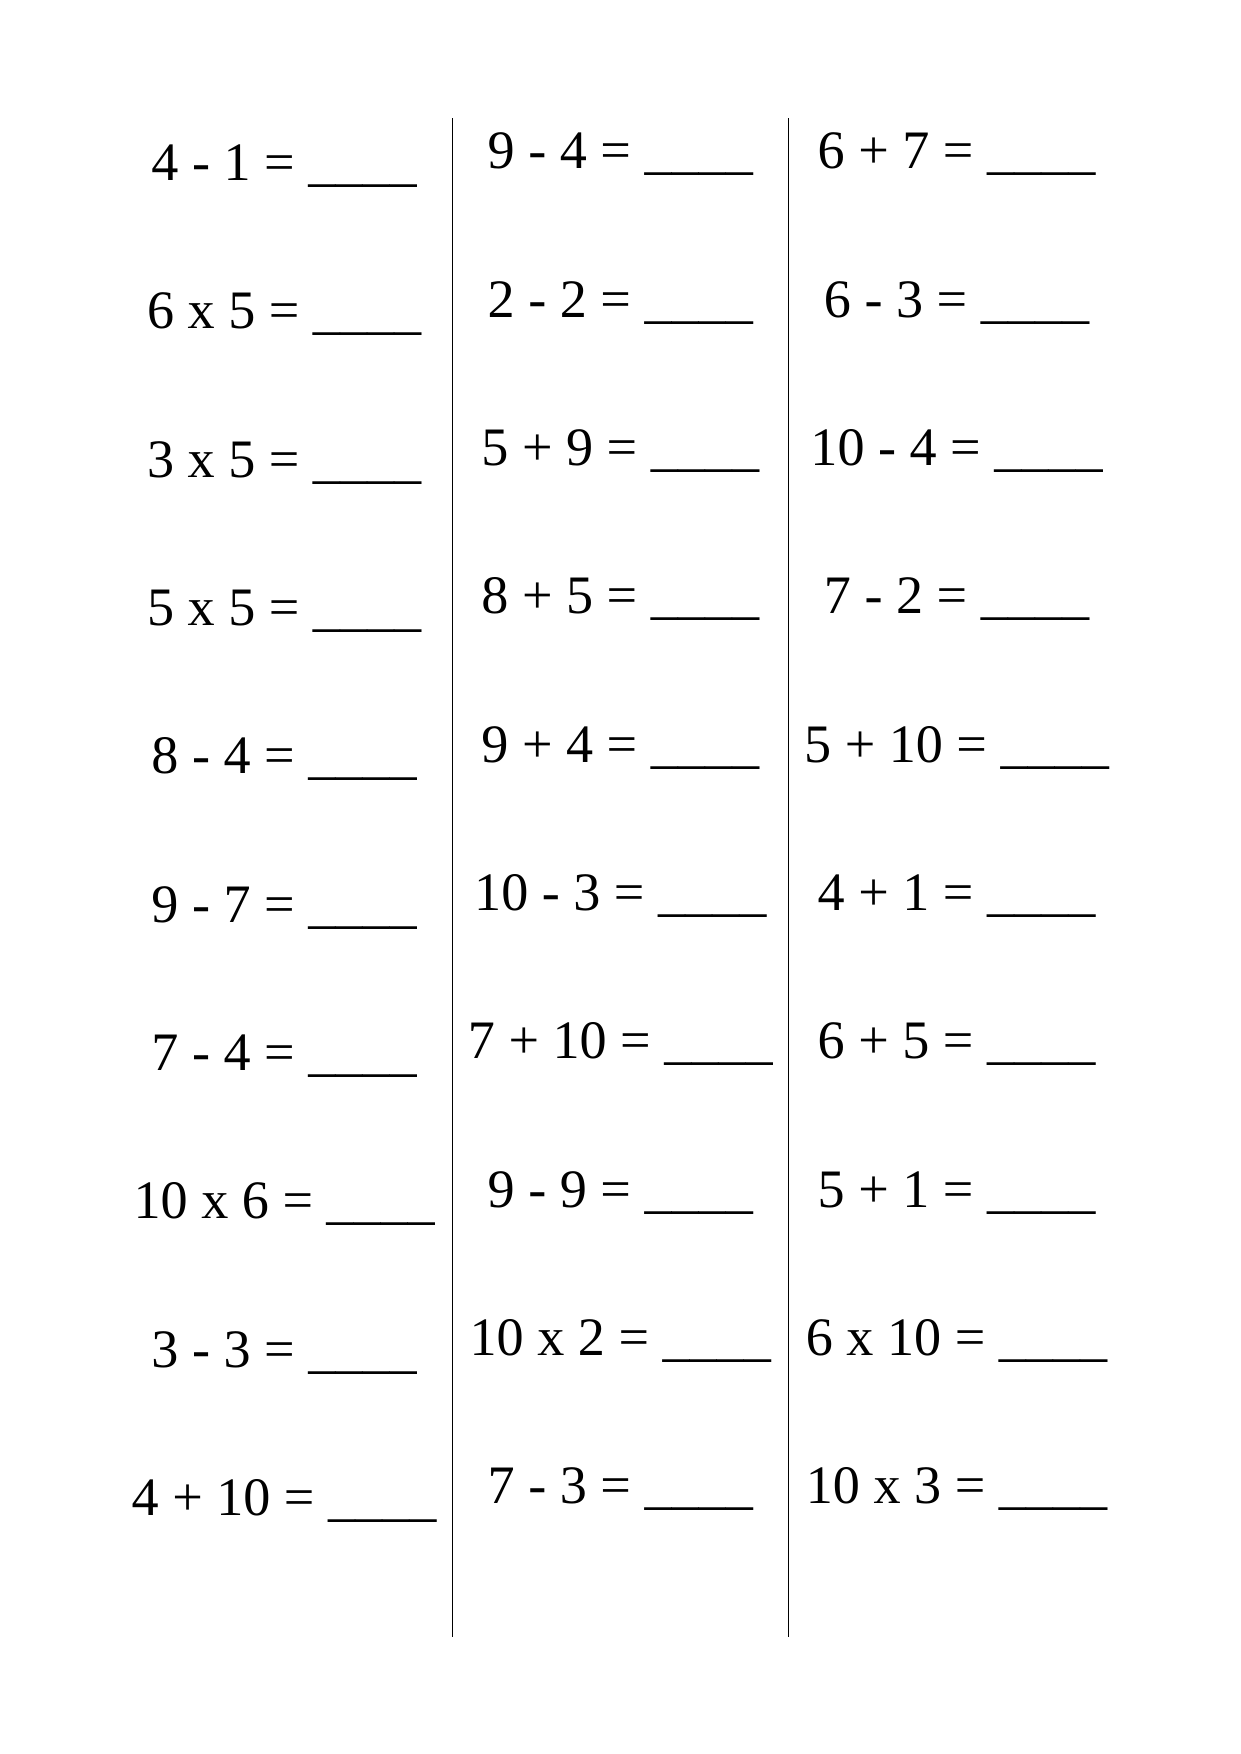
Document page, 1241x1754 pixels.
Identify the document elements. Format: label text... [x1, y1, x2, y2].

text 5 + 1 = ____ [790, 1156, 1122, 1219]
text 4 + 1 = ____ [790, 860, 1122, 922]
text 3 - 3 = ____ [118, 1317, 450, 1379]
text 5 x 5 = ____ [118, 575, 450, 637]
text 6 + 5 = ____ [790, 1008, 1122, 1070]
text 10 x 3 = ____ [790, 1453, 1122, 1515]
text 5 + 9 = ____ [454, 415, 786, 477]
text 10 x 2 = ____ [454, 1305, 786, 1367]
text 6 x 10 = ____ [790, 1305, 1122, 1367]
text 6 + 7 = ____ [790, 118, 1122, 180]
text 9 + 4 = ____ [454, 711, 786, 774]
text 10 - 4 = ____ [790, 415, 1122, 477]
text 10 - 3 = ____ [454, 860, 786, 922]
text 10 x 6 = ____ [118, 1168, 450, 1231]
text 7 - 2 = ____ [790, 563, 1122, 625]
text 8 + 5 = ____ [454, 563, 786, 625]
text 6 x 5 = ____ [118, 278, 450, 341]
text 5 + 10 = ____ [790, 711, 1122, 774]
text 6 - 3 = ____ [790, 266, 1122, 329]
text 8 - 4 = ____ [118, 723, 450, 786]
text 7 - 4 = ____ [118, 1020, 450, 1082]
text 4 - 1 = ____ [118, 130, 450, 192]
text 4 + 10 = ____ [118, 1465, 450, 1527]
text 7 - 3 = ____ [454, 1453, 786, 1515]
text 9 - 9 = ____ [454, 1156, 786, 1219]
text 2 - 2 = ____ [454, 266, 786, 329]
text 9 - 4 = ____ [454, 118, 786, 180]
text 9 - 7 = ____ [118, 872, 450, 934]
text 7 + 10 = ____ [454, 1008, 786, 1070]
text 3 x 5 = ____ [118, 427, 450, 489]
